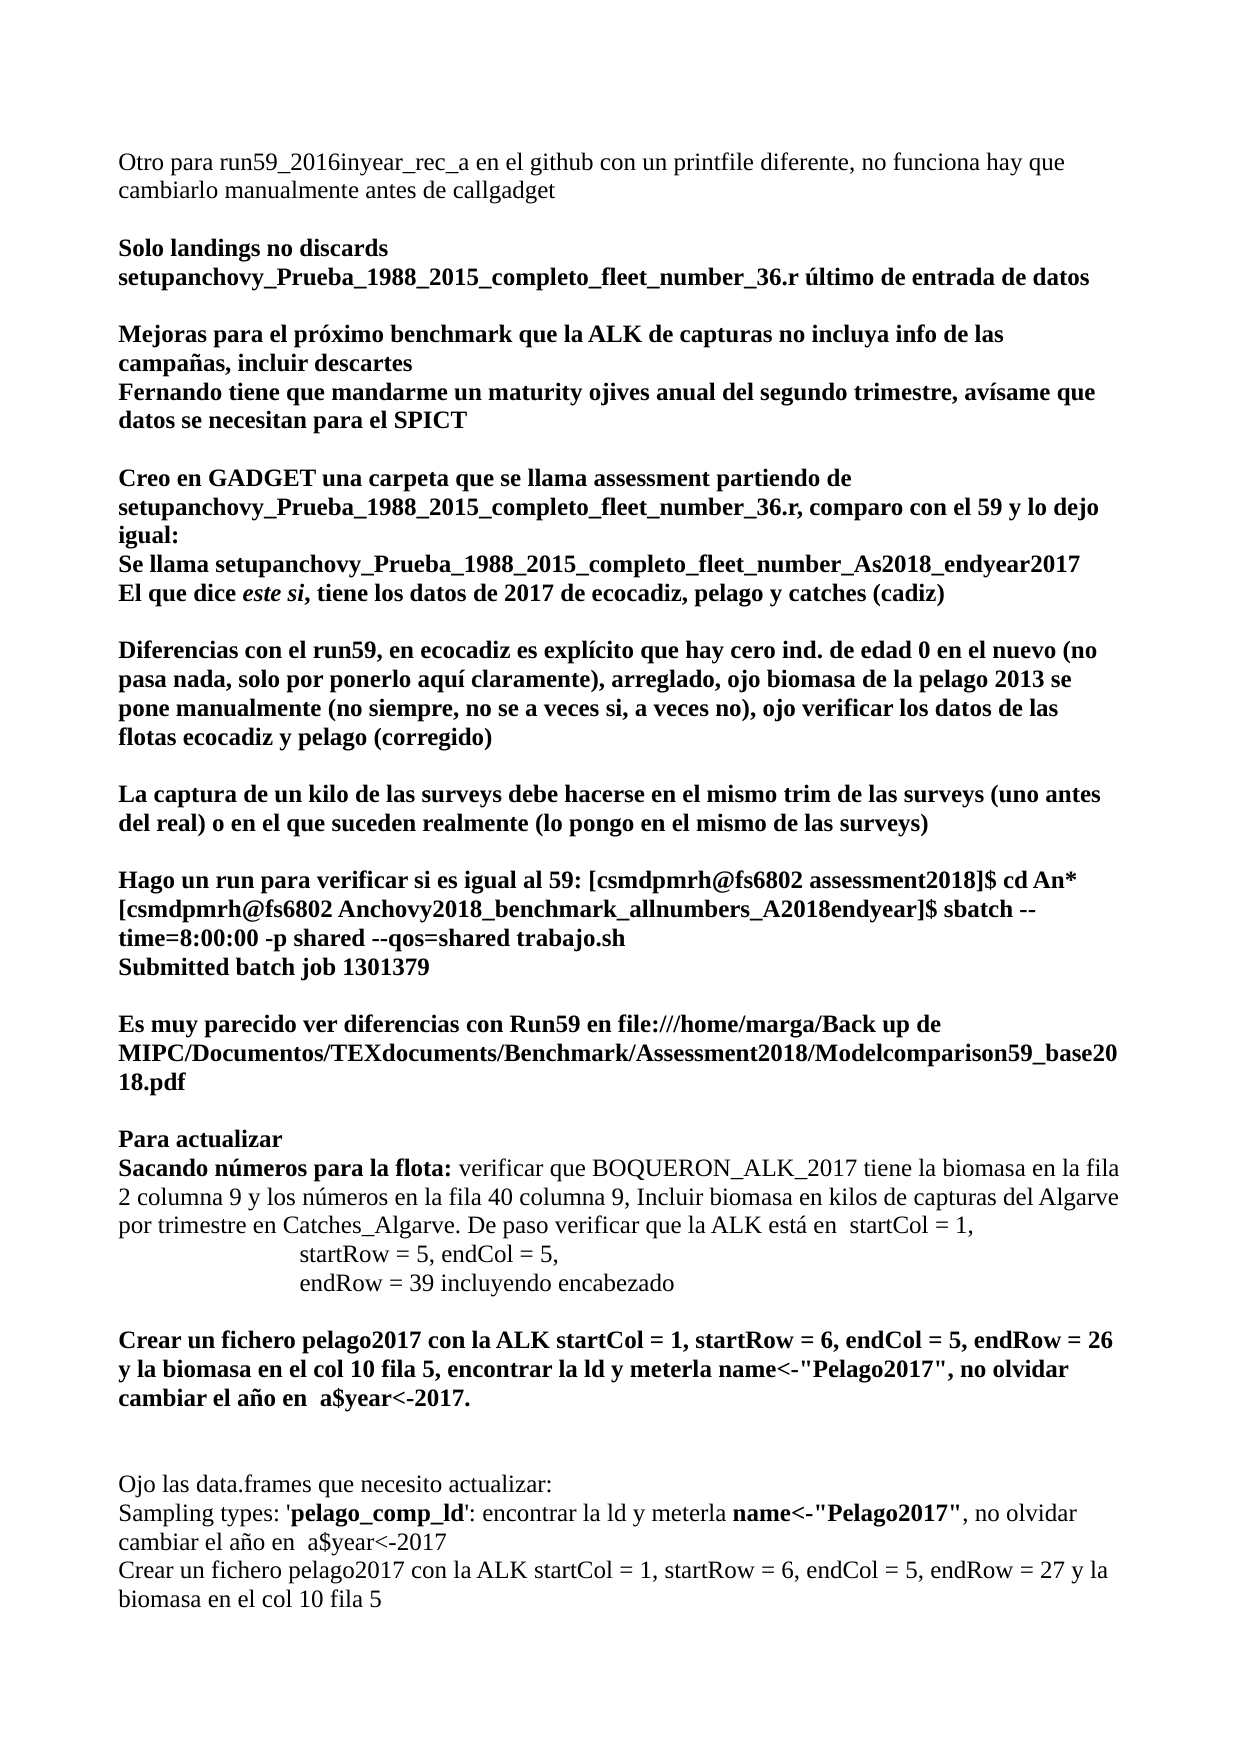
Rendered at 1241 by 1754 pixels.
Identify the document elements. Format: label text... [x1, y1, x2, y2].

text Mejoras para el próximo benchmark que la ALK de capturas no incluya info de las campañas, incluir descartes [118, 319, 1122, 377]
text Se llama setupanchovy_Prueba_1988_2015_completo_fleet_number_As2018_endyear2017 [118, 549, 1122, 578]
text Hago un run para verificar si es igual al 59: [csmdpmrh@fs6802 assessment2018]$ cd An* [118, 866, 1122, 894]
text setupanchovy_Prueba_1988_2015_completo_fleet_number_36.r último de entrada de datos [118, 262, 1122, 291]
text El que dice este si, tiene los datos de 2017 de ecocadiz, pelago y catches (cadiz) [118, 578, 1122, 607]
text La captura de un kilo de las surveys debe hacerse en el mismo trim de las surveys (uno antes del real) o en el que suceden realmente (lo pongo en el mismo de las surveys) [118, 779, 1122, 837]
text endRow = 39 incluyendo encabezado [118, 1268, 1122, 1297]
text Otro para run59_2016inyear_rec_a en el github con un printfile diferente, no funciona hay que cambiarlo manualmente antes de callgadget [118, 147, 1122, 204]
text Crear un fichero pelago2017 con la ALK startCol = 1, startRow = 6, endCol = 5, endRow = 27 y la biomasa en el col 10 fila 5 [118, 1556, 1122, 1613]
text startRow = 5, endCol = 5, [118, 1239, 1122, 1268]
text Diferencias con el run59, en ecocadiz es explícito que hay cero ind. de edad 0 en el nuevo (no pasa nada, solo por ponerlo aquí claramente), arreglado, ojo biomasa de la pelago 2013 se pone manualmente (no siempre, no se a veces si, a veces no), ojo verificar los datos de las flotas ecocadiz y pelago (corregido) [118, 636, 1122, 751]
text [csmdpmrh@fs6802 Anchovy2018_benchmark_allnumbers_A2018endyear]$ sbatch --time=8:00:00 -p shared --qos=shared trabajo.sh [118, 894, 1122, 952]
text Ojo las data.frames que necesito actualizar: [118, 1469, 1122, 1498]
text Es muy parecido ver diferencias con Run59 en file:///home/marga/Back up de MIPC/Documentos/TEXdocuments/Benchmark/Assessment2018/Modelcomparison59_base2018.pdf [118, 1009, 1122, 1096]
text Sacando números para la flota: verificar que BOQUERON_ALK_2017 tiene la biomasa en la fila 2 columna 9 y los números en la fila 40 columna 9, Incluir biomasa en kilos de capturas del Algarve por trimestre en Catches_Algarve. De paso verificar que la ALK está en startCol = 1, [118, 1153, 1122, 1239]
text Creo en GADGET una carpeta que se llama assessment partiendo de setupanchovy_Prueba_1988_2015_completo_fleet_number_36.r, comparo con el 59 y lo dejo igual: [118, 463, 1122, 549]
text Fernando tiene que mandarme un maturity ojives anual del segundo trimestre, avísame que datos se necesitan para el SPICT [118, 377, 1122, 434]
text Sampling types: 'pelago_comp_ld': encontrar la ld y meterla name<-"Pelago2017", no olvidar cambiar el año en a$year<-2017 [118, 1498, 1122, 1556]
text Crear un fichero pelago2017 con la ALK startCol = 1, startRow = 6, endCol = 5, endRow = 26 y la biomasa en el col 10 fila 5, encontrar la ld y meterla name<-"Pelago2017", no olvidar cambiar el año en a$year<-2017. [118, 1326, 1122, 1412]
text Solo landings no discards [118, 233, 1122, 262]
text Para actualizar [118, 1124, 1122, 1153]
text Submitted batch job 1301379 [118, 952, 1122, 981]
